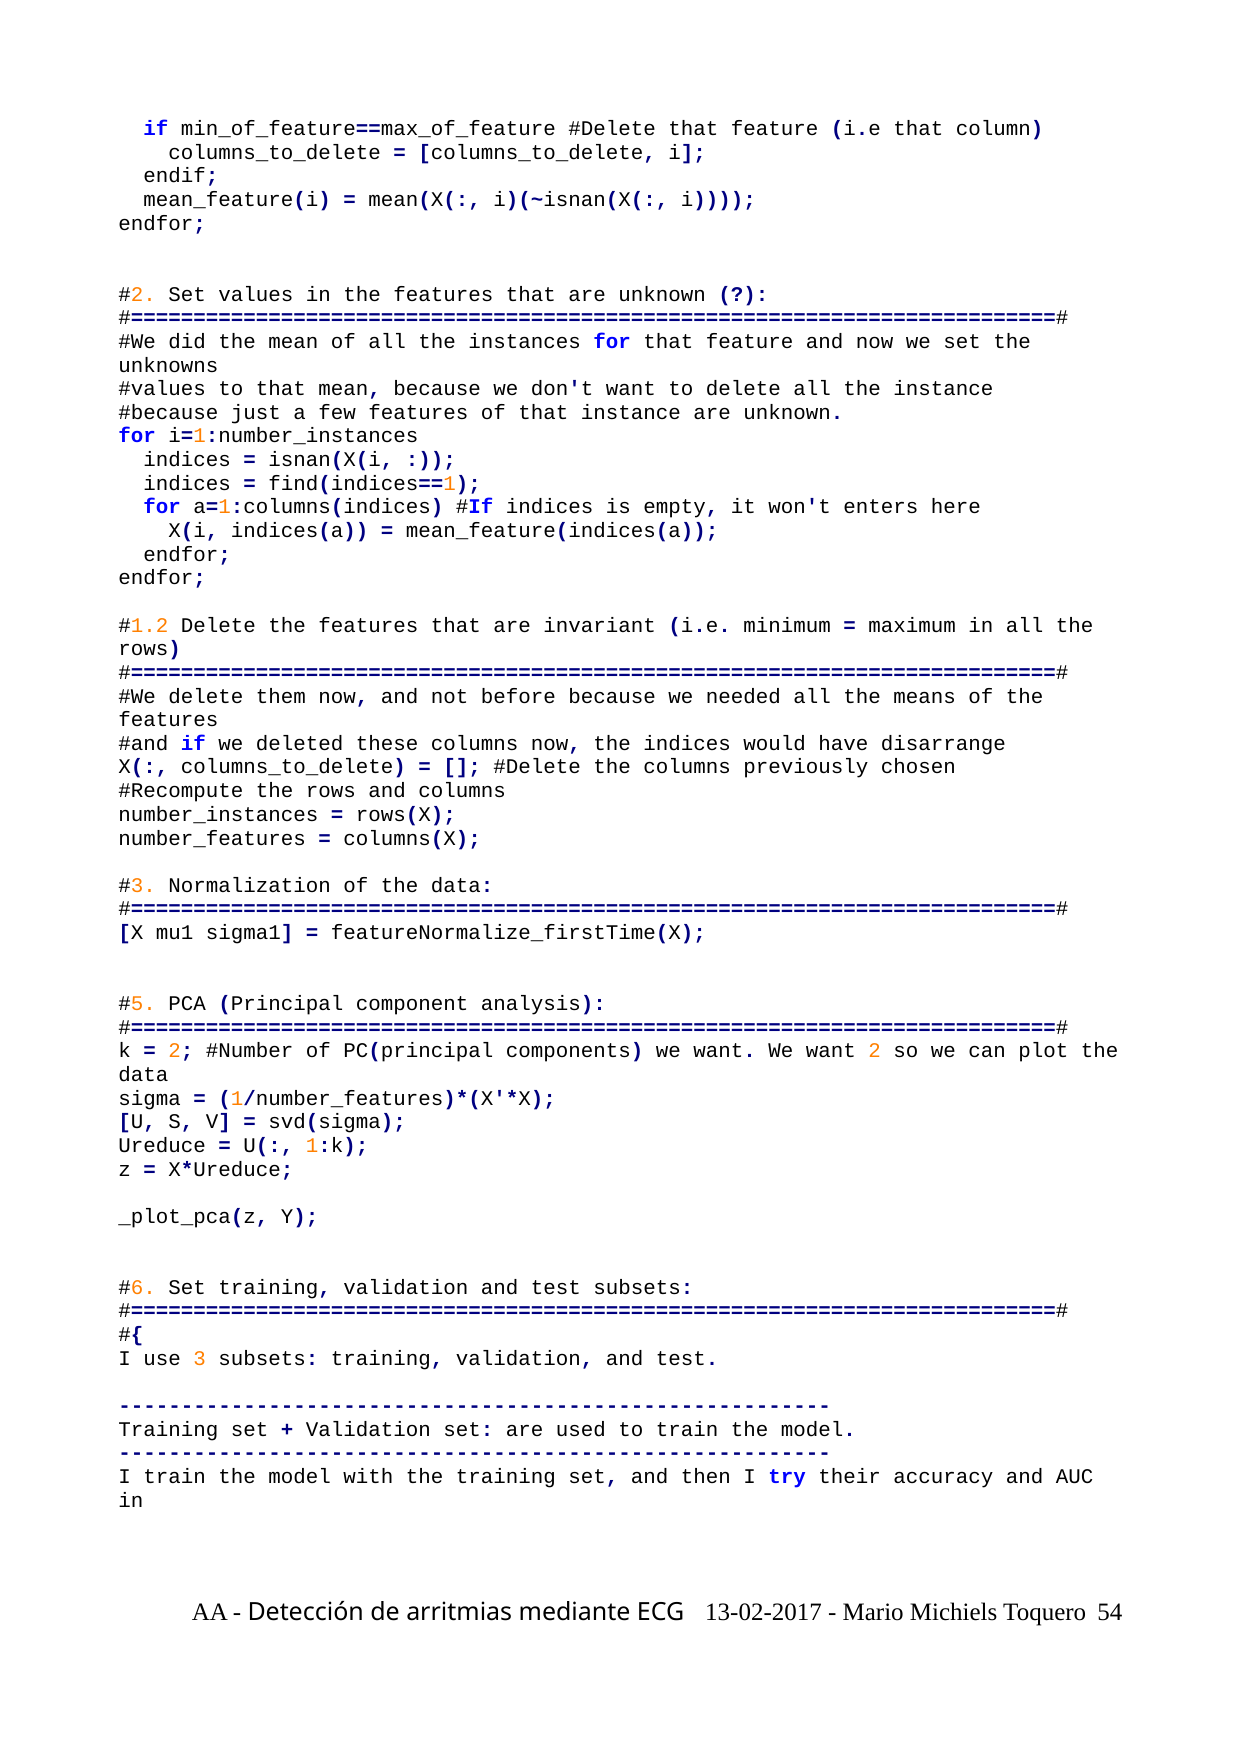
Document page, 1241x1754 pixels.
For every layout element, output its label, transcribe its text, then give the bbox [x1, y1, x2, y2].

text #because just a few features of that instance are unknown. [118, 402, 1122, 426]
text endfor; [118, 567, 1122, 591]
text Ureduce = U(:, 1:k); [118, 1135, 1122, 1158]
text #and if we deleted these columns now, the indices would have disarrange [118, 733, 1122, 757]
text #values to that mean, because we don't want to delete all the instance [118, 378, 1122, 402]
text I train the model with the training set, and then I try their accuracy and AUC in [118, 1466, 1122, 1513]
text #{ [118, 1324, 1122, 1348]
text for i=1:number_instances [118, 426, 1122, 449]
text #3. Normalization of the data: [118, 875, 1122, 898]
text #We did the mean of all the instances for that feature and now we set the unknowns [118, 331, 1122, 378]
text endfor; [118, 213, 1122, 236]
text X(i, indices(a)) = mean_feature(indices(a)); [118, 520, 1122, 544]
text endif; [118, 165, 1122, 189]
text number_features = columns(X); [118, 827, 1122, 851]
text #2. Set values in the features that are unknown (?): [118, 284, 1122, 307]
text #1.2 Delete the features that are invariant (i.e. minimum = maximum in all the rows) [118, 615, 1122, 662]
text I use 3 subsets: training, validation, and test. [118, 1348, 1122, 1371]
text for a=1:columns(indices) #If indices is empty, it won't enters here [118, 496, 1122, 520]
text #5. PCA (Principal component analysis): [118, 993, 1122, 1017]
text columns_to_delete = [columns_to_delete, i]; [118, 142, 1122, 165]
text if min_of_feature==max_of_feature #Delete that feature (i.e that column) [118, 118, 1122, 142]
text #We delete them now, and not before because we needed all the means of the features [118, 686, 1122, 733]
text #==========================================================================# [118, 307, 1122, 331]
text #6. Set training, validation and test subsets: [118, 1277, 1122, 1300]
text #==========================================================================# [118, 662, 1122, 686]
text z = X*Ureduce; [118, 1158, 1122, 1182]
text _plot_pca(z, Y); [118, 1206, 1122, 1229]
text sigma = (1/number_features)*(X'*X); [118, 1088, 1122, 1111]
text [U, S, V] = svd(sigma); [118, 1111, 1122, 1135]
text indices = find(indices==1); [118, 473, 1122, 496]
text --------------------------------------------------------- [118, 1442, 1122, 1466]
text Training set + Validation set: are used to train the model. [118, 1419, 1122, 1442]
text #Recompute the rows and columns [118, 780, 1122, 804]
text --------------------------------------------------------- [118, 1395, 1122, 1419]
text endfor; [118, 544, 1122, 567]
text k = 2; #Number of PC(principal components) we want. We want 2 so we can plot the data [118, 1040, 1122, 1088]
text [X mu1 sigma1] = featureNormalize_firstTime(X); [118, 922, 1122, 946]
text indices = isnan(X(i, :)); [118, 449, 1122, 473]
text #==========================================================================# [118, 898, 1122, 922]
text #==========================================================================# [118, 1017, 1122, 1040]
text X(:, columns_to_delete) = []; #Delete the columns previously chosen [118, 757, 1122, 780]
text mean_feature(i) = mean(X(:, i)(~isnan(X(:, i)))); [118, 189, 1122, 213]
text number_instances = rows(X); [118, 804, 1122, 827]
text #==========================================================================# [118, 1300, 1122, 1324]
